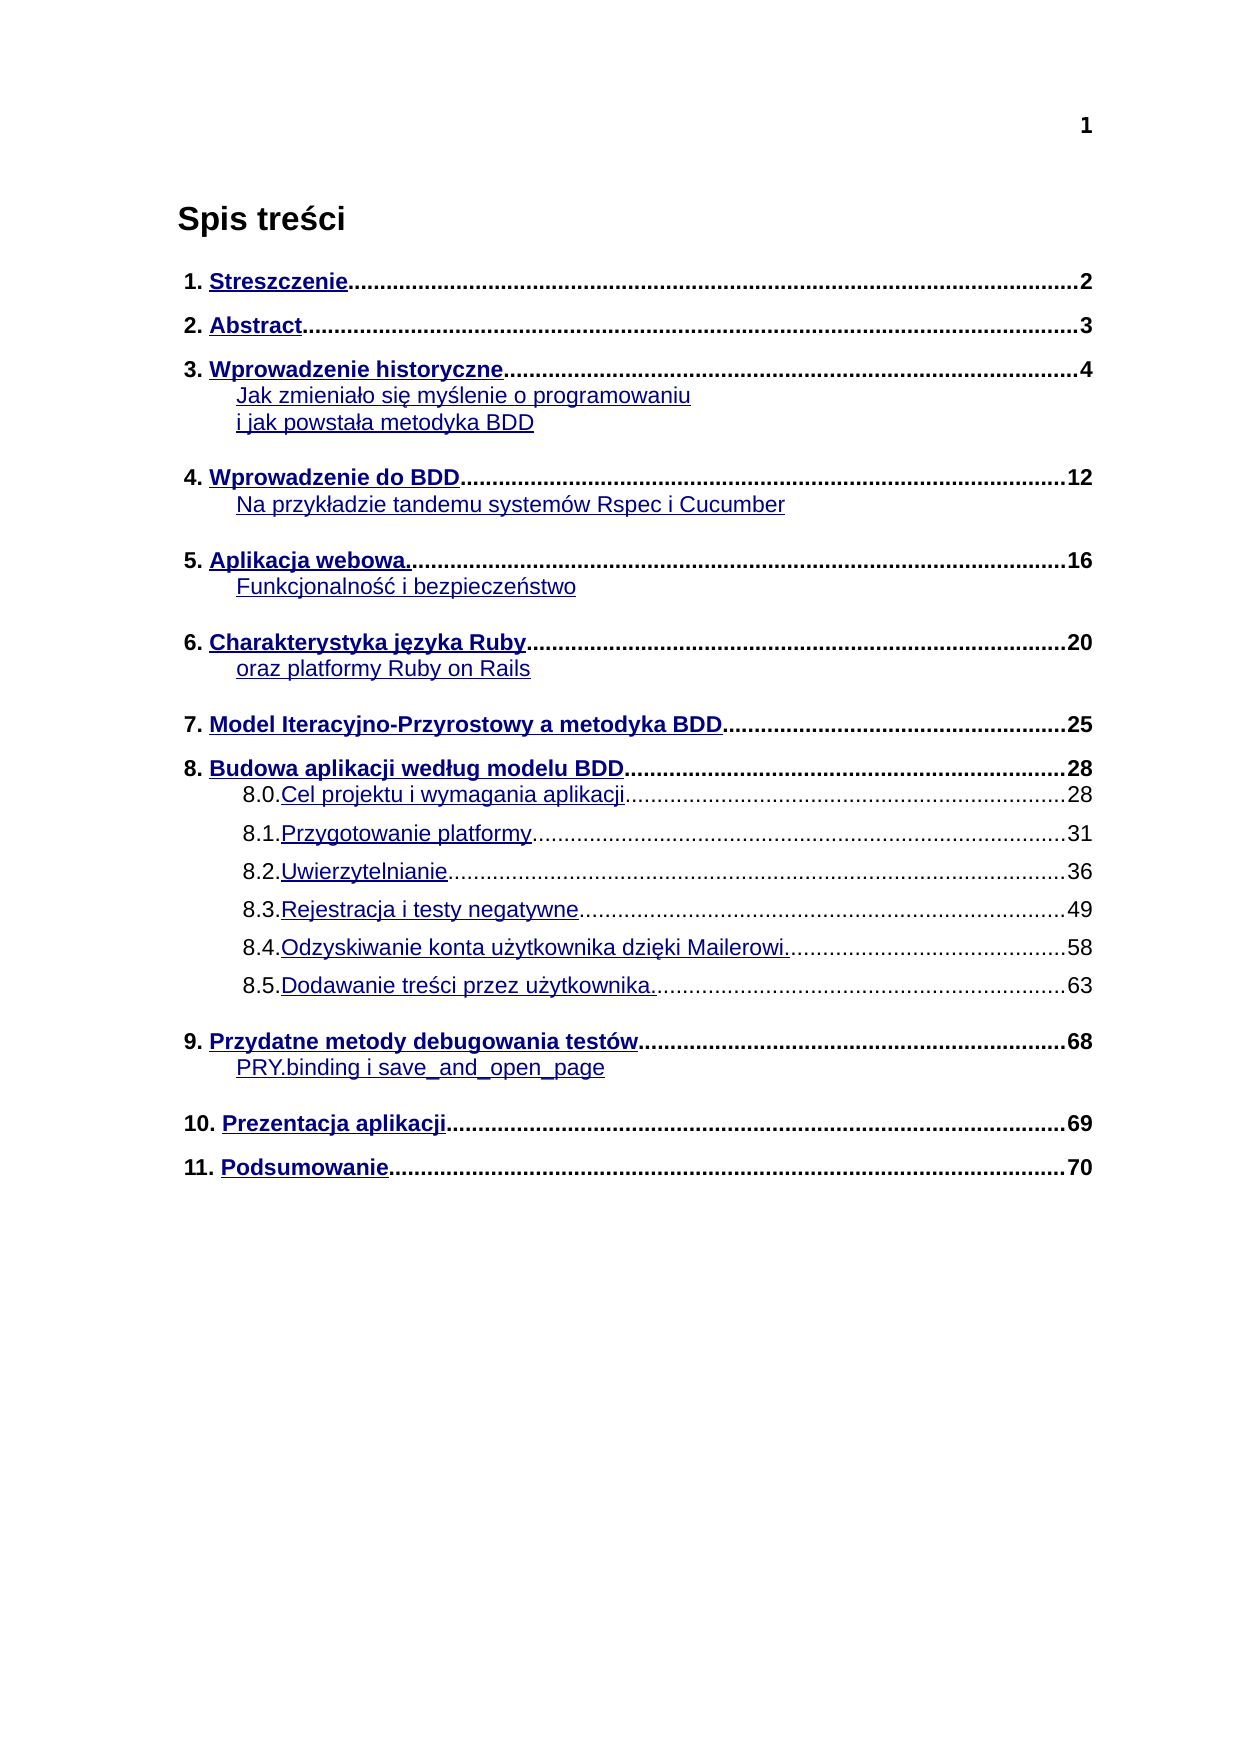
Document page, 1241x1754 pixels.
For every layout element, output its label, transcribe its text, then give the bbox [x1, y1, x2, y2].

text 4. Wprowadzenie do BDD 12 [177, 464, 1093, 491]
text 8.4.Odzyskiwanie konta użytkownika dzięki Mailerowi. 58 [236, 934, 1093, 960]
text 8.0.Cel projektu i wymagania aplikacji 28 [236, 781, 1093, 808]
text PRY.binding i save_and_open_page [236, 1054, 1093, 1081]
text 8.1.Przygotowanie platformy 31 [236, 819, 1093, 846]
text 3. Wprowadzenie historyczne 4 [177, 356, 1093, 382]
text 5. Aplikacja webowa. 16 [177, 547, 1093, 573]
text 10. Prezentacja aplikacji 69 [177, 1110, 1093, 1136]
text 7. Model Iteracyjno-Przyrostowy a metodyka BDD 25 [177, 711, 1093, 737]
text 2. Abstract 3 [177, 312, 1093, 338]
text 8. Budowa aplikacji według modelu BDD 28 [177, 755, 1093, 781]
text 1. Streszczenie 2 [177, 268, 1093, 294]
subtitle Spis treści [177, 199, 1093, 237]
text oraz platformy Ruby on Rails [236, 655, 1093, 681]
text 9. Przydatne metody debugowania testów 68 [177, 1028, 1093, 1054]
text 11. Podsumowanie 70 [177, 1154, 1093, 1180]
text 8.3.Rejestracja i testy negatywne 49 [236, 896, 1093, 922]
text Funkcjonalność i bezpieczeństwo [236, 573, 1093, 599]
text Jak zmieniało się myślenie o programowaniu i jak powstała metodyka BDD [236, 382, 1093, 435]
text 8.2.Uwierzytelnianie 36 [236, 858, 1093, 884]
text Na przykładzie tandemu systemów Rspec i Cucumber [236, 491, 1093, 517]
text 6. Charakterystyka języka Ruby 20 [177, 629, 1093, 655]
text 8.5.Dodawanie treści przez użytkownika. 63 [236, 972, 1093, 998]
